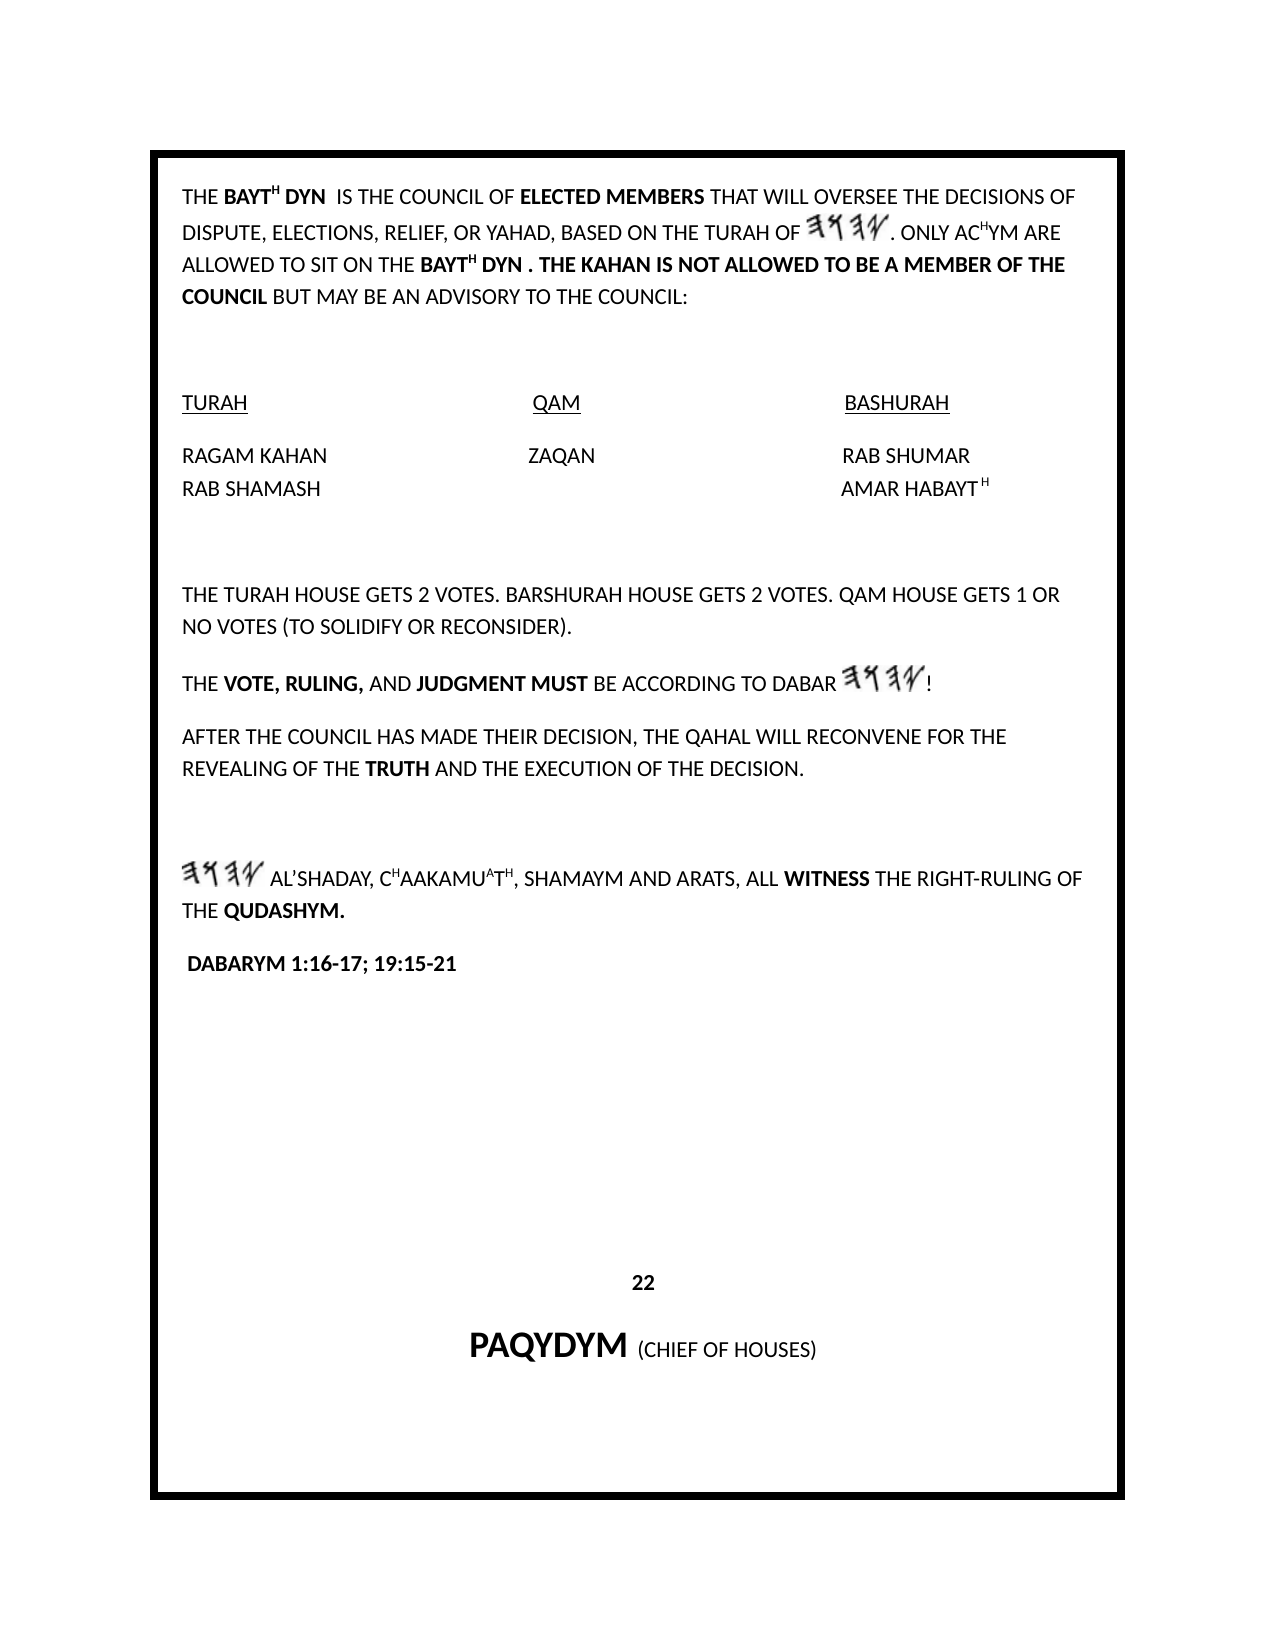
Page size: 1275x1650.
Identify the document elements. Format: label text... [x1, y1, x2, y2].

text 22 [182, 1268, 1093, 1296]
text TURAH QAM BASHURAH [182, 388, 1093, 416]
text AL’SHADAY, CHAAKAMUATH, SHAMAYM AND ARATS, ALL WITNESS THE RIGHT-RULING OF THE QUDASHYM. [182, 860, 1093, 924]
text PAQYDYM (CHIEF OF HOUSES) [182, 1321, 1093, 1366]
text RAGAM KAHAN ZAQAN RAB SHUMAR RAB SHAMASH AMAR HABAYTH [182, 441, 1093, 502]
text DABARYM 1:16-17; 19:15-21 [182, 949, 1093, 977]
text AFTER THE COUNCIL HAS MADE THEIR DECISION, THE QAHAL WILL RECONVENE FOR THE REVEALING OF THE TRUTH AND THE EXECUTION OF THE DECISION. [182, 722, 1093, 782]
text THE TURAH HOUSE GETS 2 VOTES. BARSHURAH HOUSE GETS 2 VOTES. QAM HOUSE GETS 1 OR NO VOTES (TO SOLIDIFY OR RECONSIDER). [182, 580, 1093, 640]
text THE BAYTH DYN IS THE COUNCIL OF ELECTED MEMBERS THAT WILL OVERSEE THE DECISIONS OF DISPUTE, ELECTIONS, RELIEF, OR YAHAD, BASED ON THE TURAH OF . ONLY ACHYM ARE ALLOWED TO SIT ON THE BAYTH DYN . THE KAHAN IS NOT ALLOWED TO BE A MEMBER OF THE COUNCIL BUT MAY BE AN ADVISORY TO THE COUNCIL: [182, 182, 1093, 310]
text THE VOTE, RULING, AND JUDGMENT MUST BE ACCORDING TO DABAR ! [182, 665, 1093, 697]
